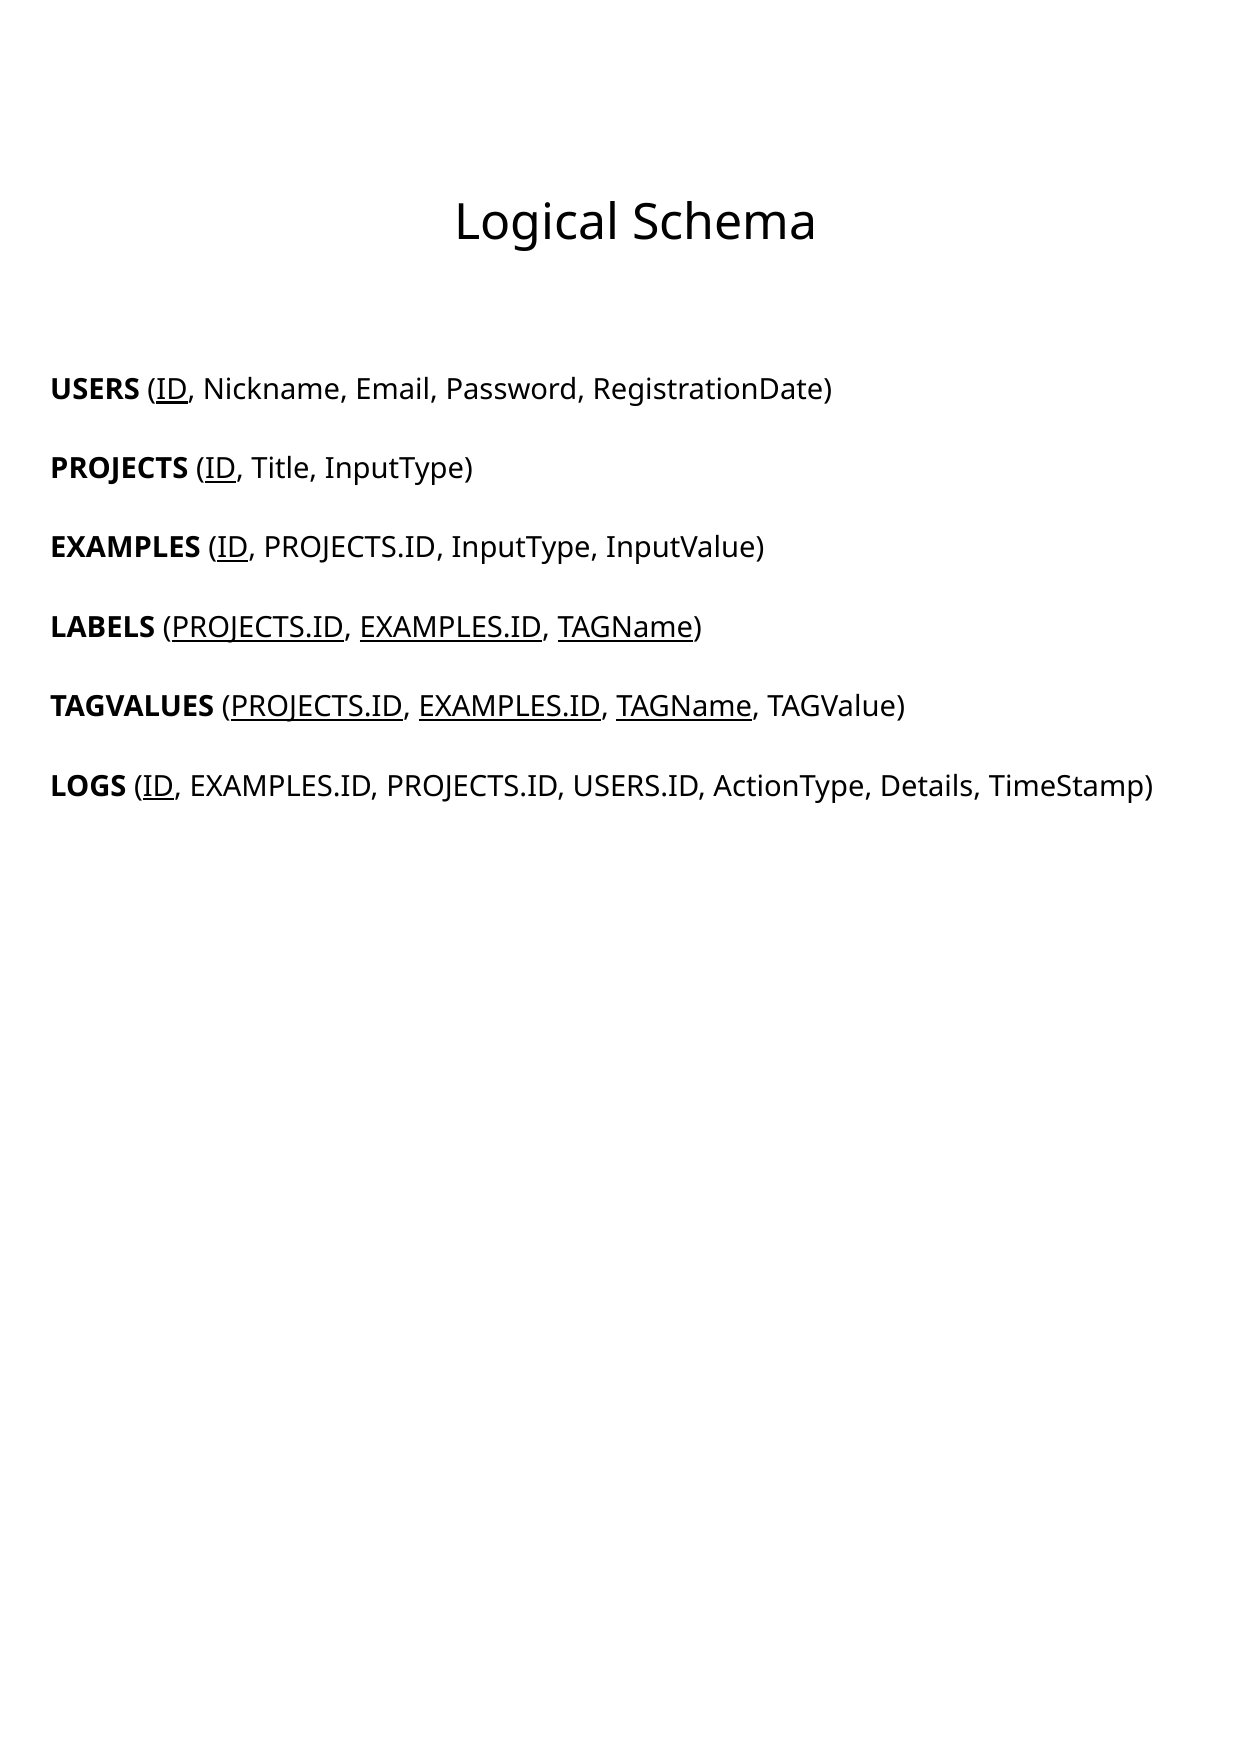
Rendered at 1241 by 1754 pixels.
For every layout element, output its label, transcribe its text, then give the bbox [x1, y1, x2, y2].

text EXAMPLES (ID, PROJECTS.ID, InputType, InputValue) [50, 527, 1222, 566]
text LABELS (PROJECTS.ID, EXAMPLES.ID, TAGName) [50, 606, 1222, 646]
text USERS (ID, Nickname, Email, Password, RegistrationDate) [50, 368, 1222, 408]
text TAGVALUES (PROJECTS.ID, EXAMPLES.ID, TAGName, TAGValue) [50, 685, 1222, 725]
text PROJECTS (ID, Title, InputType) [50, 447, 1222, 487]
text Logical Schema [50, 186, 1222, 254]
text LOGS (ID, EXAMPLES.ID, PROJECTS.ID, USERS.ID, ActionType, Details, TimeStamp) [50, 765, 1222, 804]
